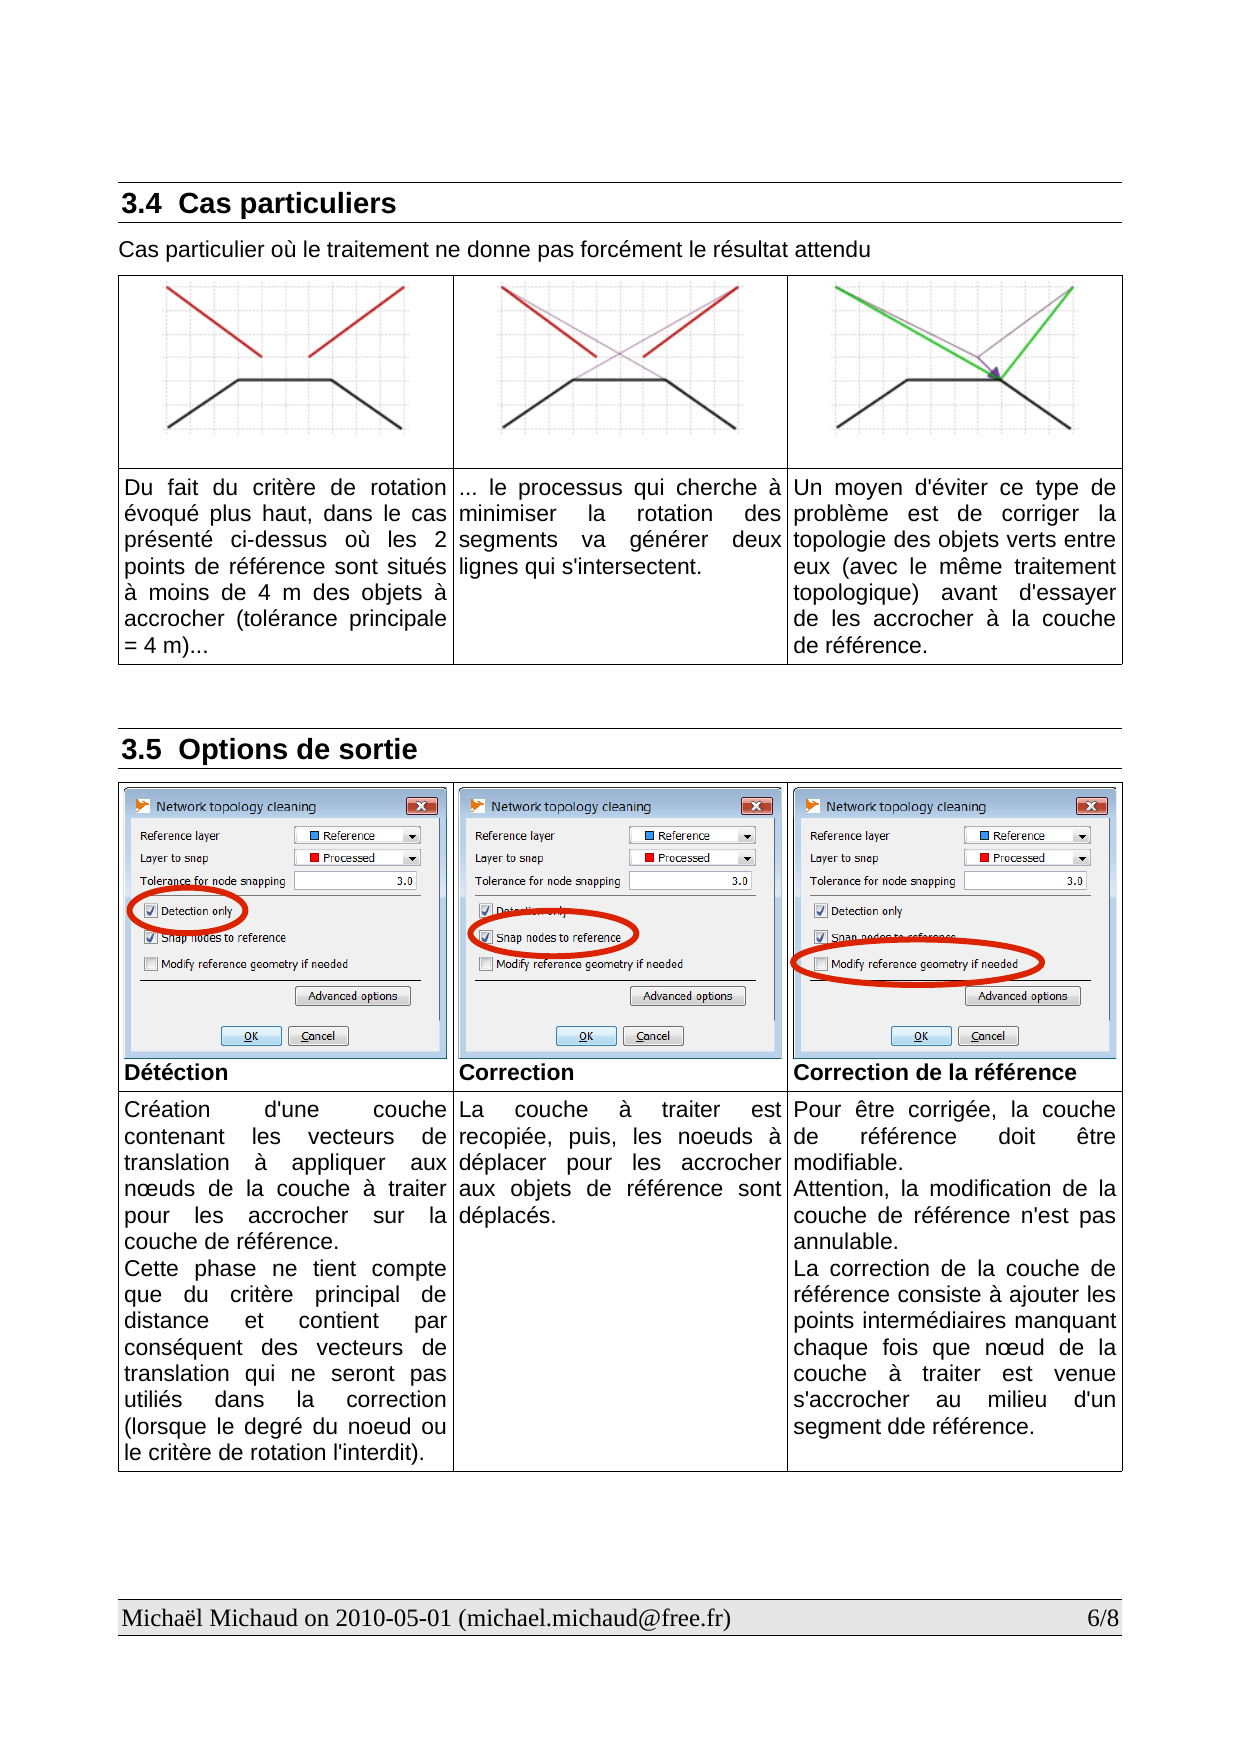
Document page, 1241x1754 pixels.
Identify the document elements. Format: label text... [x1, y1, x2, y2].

table_header [119, 783, 453, 787]
table_cell Création d'une couche contenant les vecteurs de translation à appliquer aux nœuds de la couche à traiter pour les accrocher sur la couche de référence. Cette phase ne tient compte que du critère principal de distance et contient par conséquent des vecteurs de translation qui ne seront pas utiliés dans la correction (lorsque le degré du noeud ou le critère de rotation l'interdit). [119, 1092, 453, 1471]
table_header [119, 788, 123, 1058]
table_header Correction de la référence [788, 1059, 1122, 1091]
picture [830, 280, 1079, 436]
table_header [454, 788, 458, 1058]
table_header Détéction [119, 1059, 453, 1091]
text Cas particulier où le traitement ne donne pas forcément le résultat attendu [118, 236, 1122, 262]
table_header [788, 276, 1122, 468]
table_header [454, 783, 787, 787]
table_header Correction [454, 1059, 787, 1091]
table_cell La couche à traiter est recopiée, puis, les noeuds à déplacer pour les accrocher aux objets de référence sont déplacés. [454, 1092, 787, 1471]
table_cell Du fait du critère de rotation évoqué plus haut, dans le cas présenté ci-dessus où les 2 points de référence sont situés à moins de 4 m des objets à accrocher (tolérance principale = 4 m)... [119, 469, 453, 664]
table_cell ... le processus qui cherche à minimiser la rotation des segments va générer deux lignes qui s'intersectent. [454, 469, 787, 664]
table_header [782, 788, 787, 1058]
picture [123, 787, 447, 1059]
table_header [447, 788, 453, 1058]
table_header [454, 276, 787, 468]
subtitle Options de sortie [118, 729, 1122, 768]
table_header [788, 788, 793, 1058]
picture [458, 787, 782, 1059]
table_header [788, 783, 1122, 787]
picture [793, 787, 1117, 1059]
picture [161, 280, 410, 436]
picture [496, 280, 744, 436]
table_cell Un moyen d'éviter ce type de problème est de corriger la topologie des objets verts entre eux (avec le même traitement topologique) avant d'essayer de les accrocher à la couche de référence. [788, 469, 1122, 664]
table_header [119, 276, 453, 468]
table_header [1117, 788, 1122, 1058]
table_cell Pour être corrigée, la couche de référence doit être modifiable. Attention, la modification de la couche de référence n'est pas annulable. La correction de la couche de référence consiste à ajouter les points intermédiaires manquant chaque fois que nœud de la couche à traiter est venue s'accrocher au milieu d'un segment dde référence. [788, 1092, 1122, 1471]
picture [797, 943, 1038, 982]
subtitle Cas particuliers [118, 183, 1122, 222]
